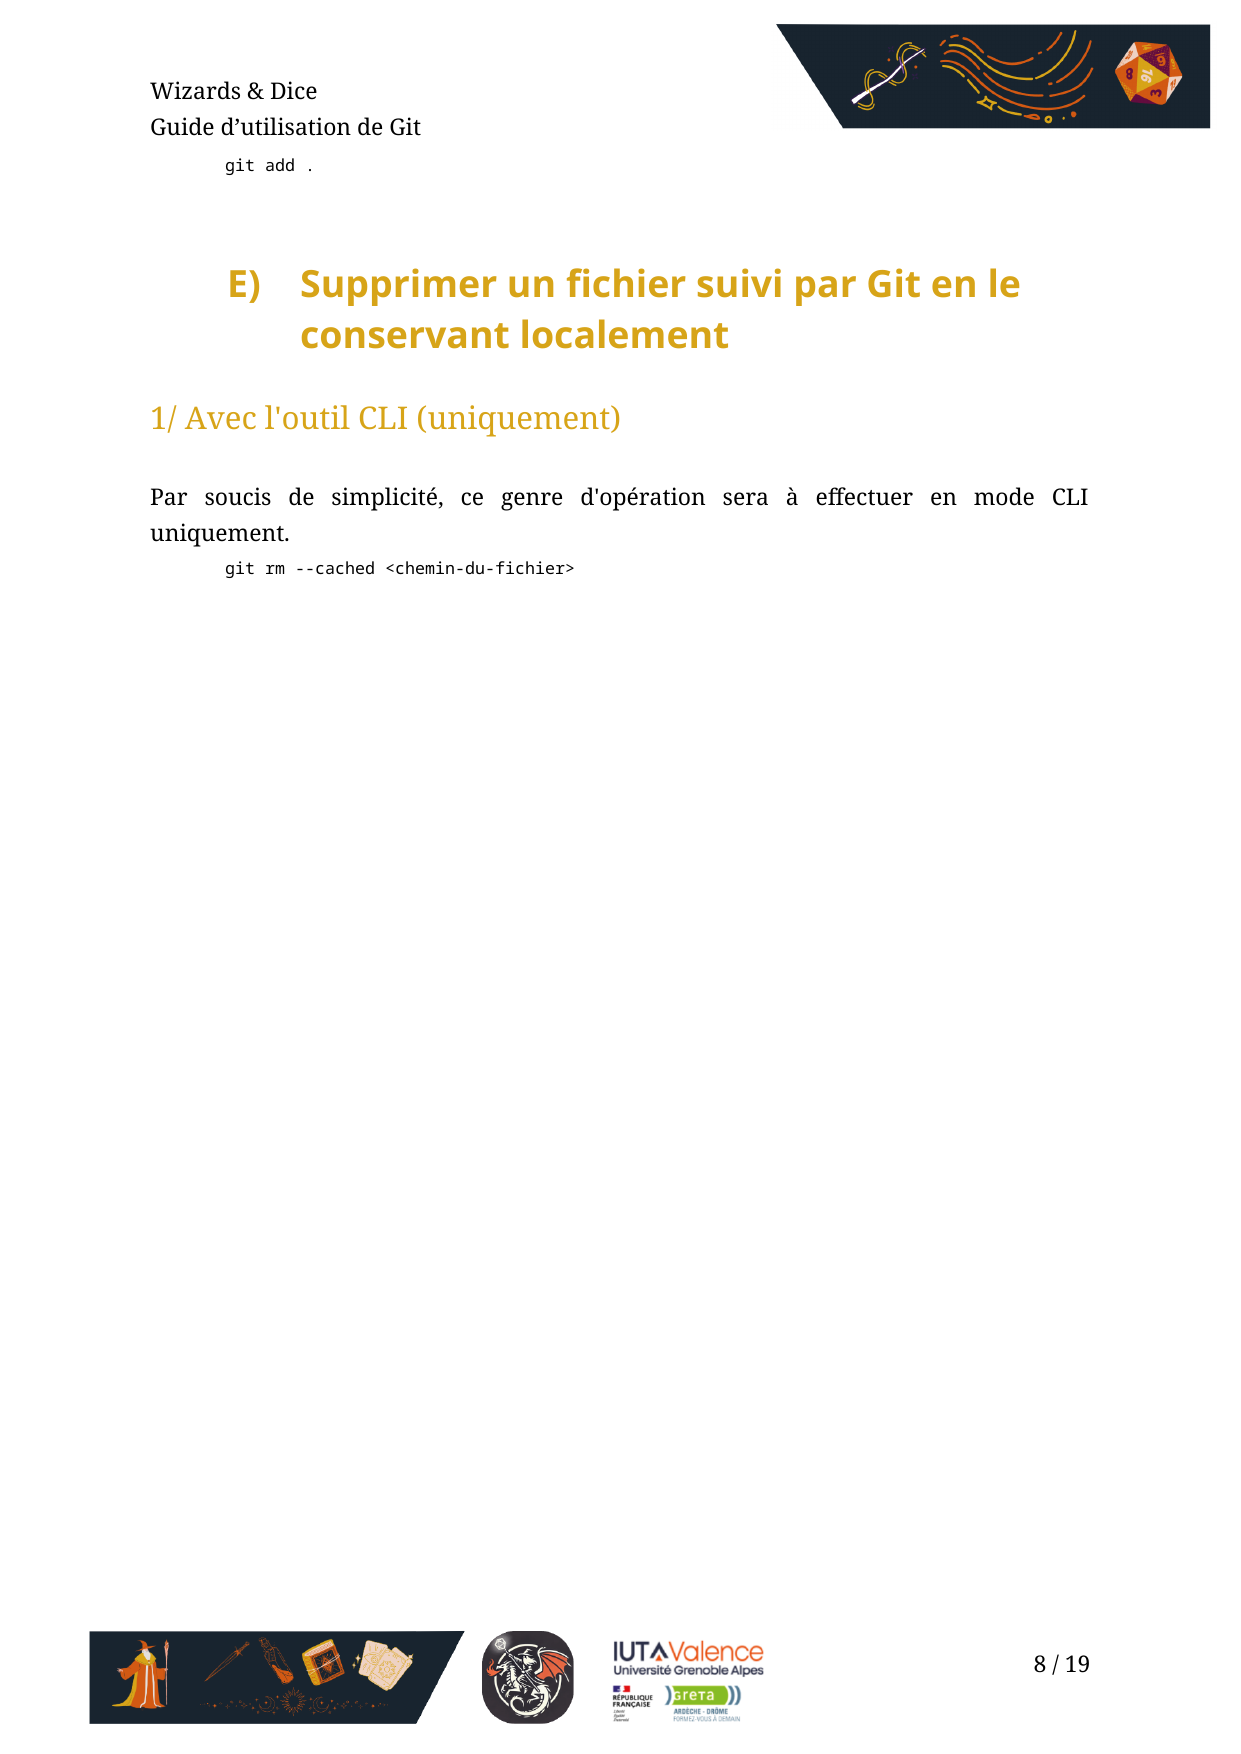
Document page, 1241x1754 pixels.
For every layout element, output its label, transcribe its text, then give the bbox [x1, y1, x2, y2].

picture [81, 1620, 788, 1733]
subtitle Avec l'outil CLI (uniquement) [150, 396, 1090, 438]
text Par soucis de simplicité, ce genre d'opération sera à effectuer en mode CLI uniquement. [150, 481, 1090, 548]
picture [771, 21, 1218, 131]
subtitle Supprimer un fichier suivi par Git en le conservant localement [227, 258, 1090, 360]
